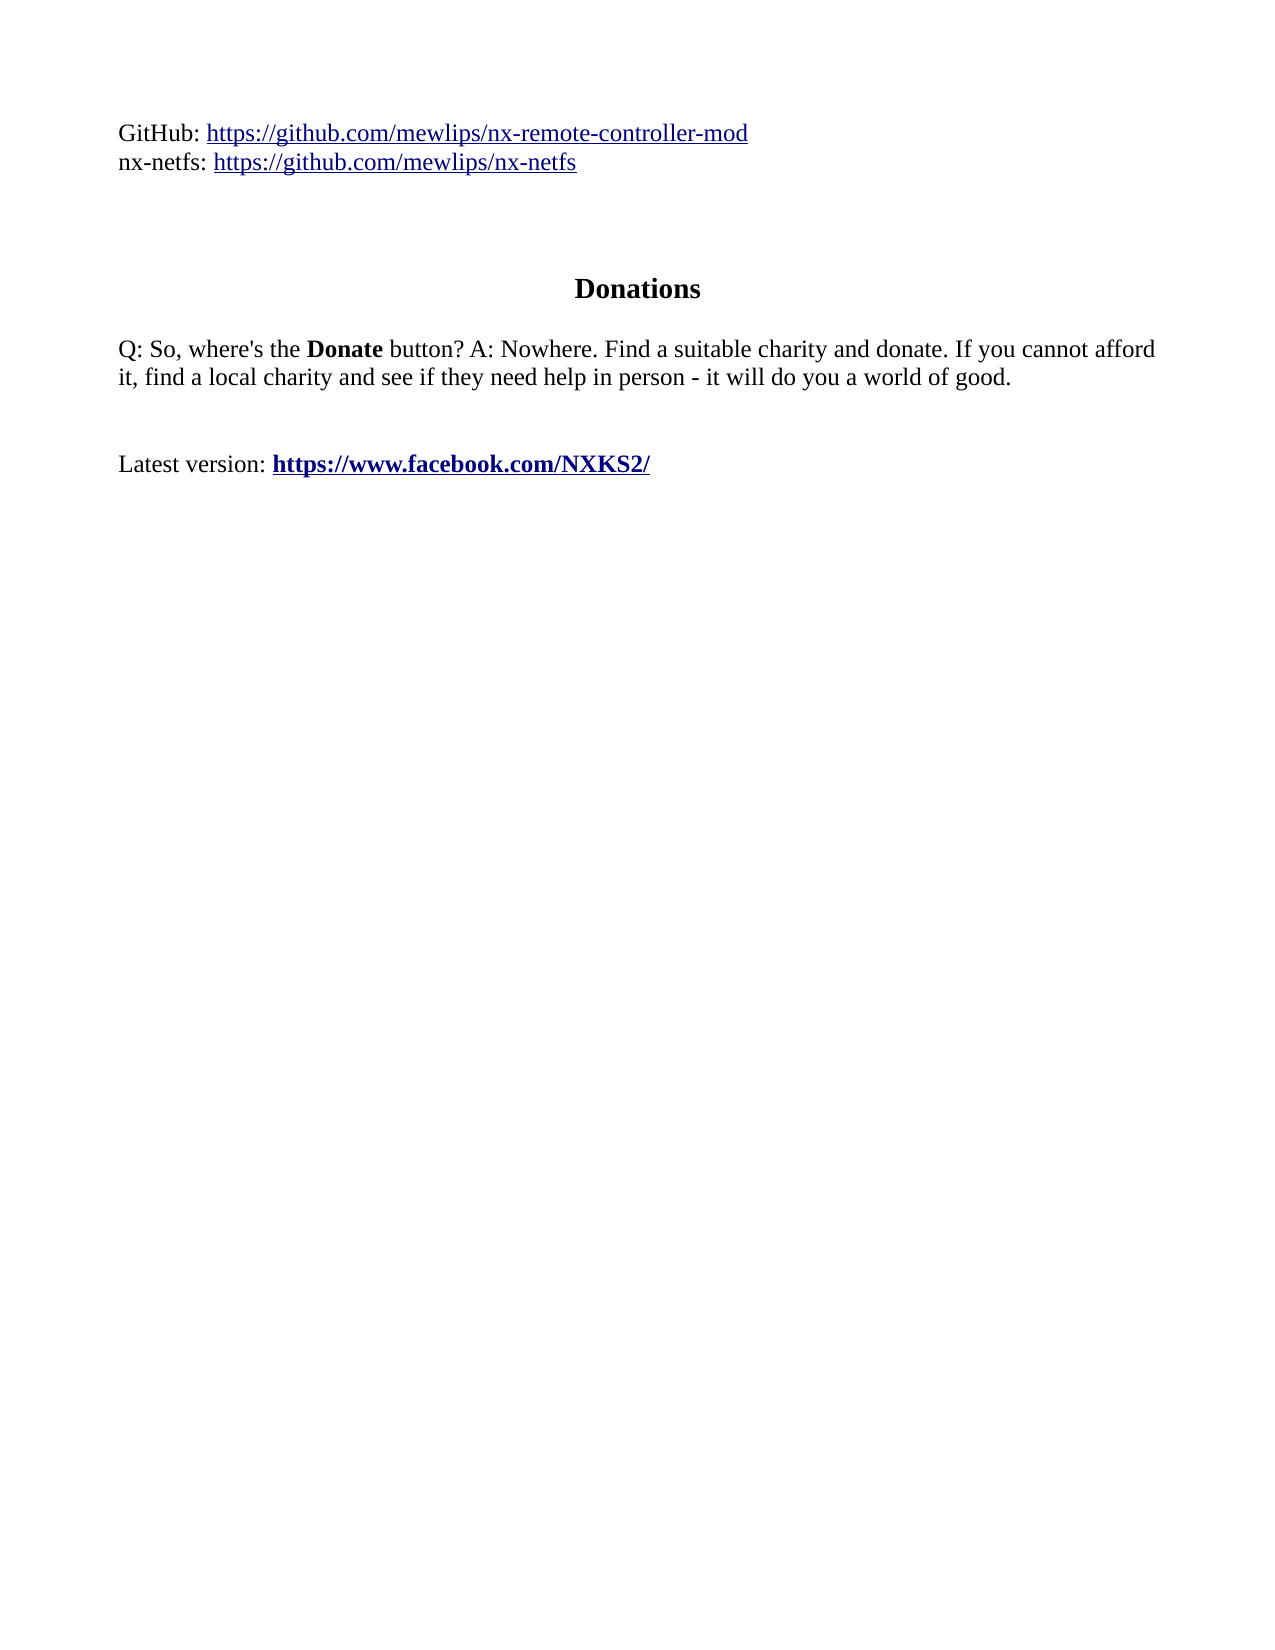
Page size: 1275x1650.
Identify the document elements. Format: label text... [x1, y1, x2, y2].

text Donations [118, 271, 1157, 305]
text Q: So, where's the Donate button? A: Nowhere. Find a suitable charity and donate. If you cannot afford it, find a local charity and see if they need help in person - it will do you a world of good. [118, 334, 1157, 420]
text GitHub: https://github.com/mewlips/nx-remote-controller-mod [118, 118, 1157, 147]
text nx-netfs: https://github.com/mewlips/nx-netfs [118, 147, 1157, 204]
text Latest version: https://www.facebook.com/NXKS2/ [118, 449, 1157, 477]
